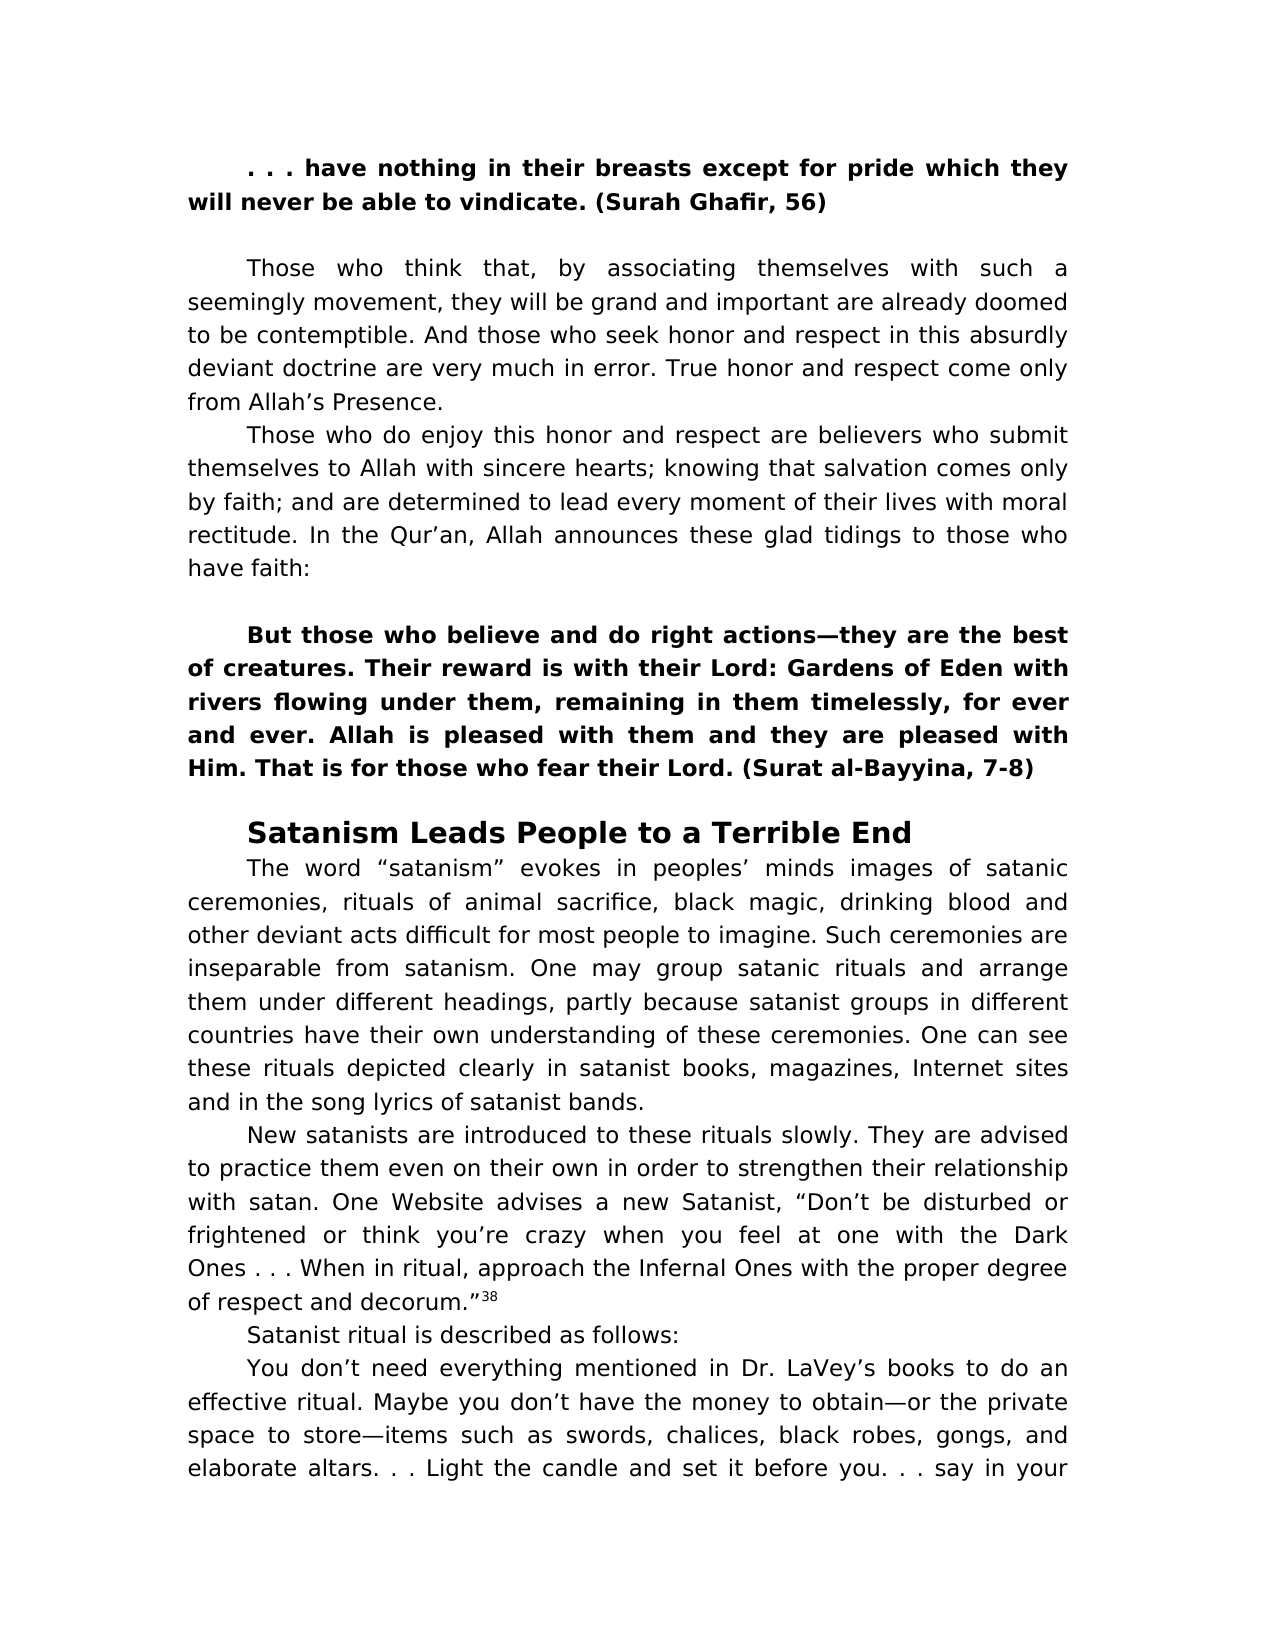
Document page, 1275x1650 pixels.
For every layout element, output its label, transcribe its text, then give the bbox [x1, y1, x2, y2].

text New satanists are introduced to these rituals slowly. They are advised to practice them even on their own in order to strengthen their relationship with satan. One Website advises a new Satanist, “Don’t be disturbed or frightened or think you’re crazy when you feel at one with the Dark Ones . . . When in ritual, approach the Infernal Ones with the proper degree of respect and decorum.”38 [187, 1117, 1070, 1317]
text But those who believe and do right actions—they are the best of creatures. Their reward is with their Lord: Gardens of Eden with rivers flowing under them, remaining in them timelessly, for ever and ever. Allah is pleased with them and they are pleased with Him. That is for those who fear their Lord. (Surat al-Bayyina, 7-8) [187, 617, 1070, 783]
text . . . have nothing in their breasts except for pride which they will never be able to vindicate. (Surah Ghafir, 56) [187, 150, 1070, 217]
text Those who think that, by associating themselves with such a seemingly movement, they will be grand and important are already doomed to be contemptible. And those who seek honor and respect in this absurdly deviant doctrine are very much in error. True honor and respect come only from Allah’s Presence. [187, 250, 1070, 417]
text The word “satanism” evokes in peoples’ minds images of satanic ceremonies, rituals of animal sacrifice, black magic, drinking blood and other deviant acts difficult for most people to imagine. Such ceremonies are inseparable from satanism. One may group satanic rituals and arrange them under different headings, partly because satanist groups in different countries have their own understanding of these ceremonies. One can see these rituals depicted clearly in satanist books, magazines, Internet sites and in the song lyrics of satanist bands. [187, 850, 1070, 1117]
text Satanism Leads People to a Terrible End [187, 817, 1070, 850]
text Those who do enjoy this honor and respect are believers who submit themselves to Allah with sincere hearts; knowing that salvation comes only by faith; and are determined to lead every moment of their lives with moral rectitude. In the Qur’an, Allah announces these glad tidings to those who have faith: [187, 417, 1070, 583]
text You don’t need everything mentioned in Dr. LaVey’s books to do an effective ritual. Maybe you don’t have the money to obtain—or the private space to store—items such as swords, chalices, black robes, gongs, and elaborate altars. . . Light the candle and set it before you. . . say in your [187, 1350, 1070, 1483]
text Satanist ritual is described as follows: [187, 1317, 1070, 1350]
